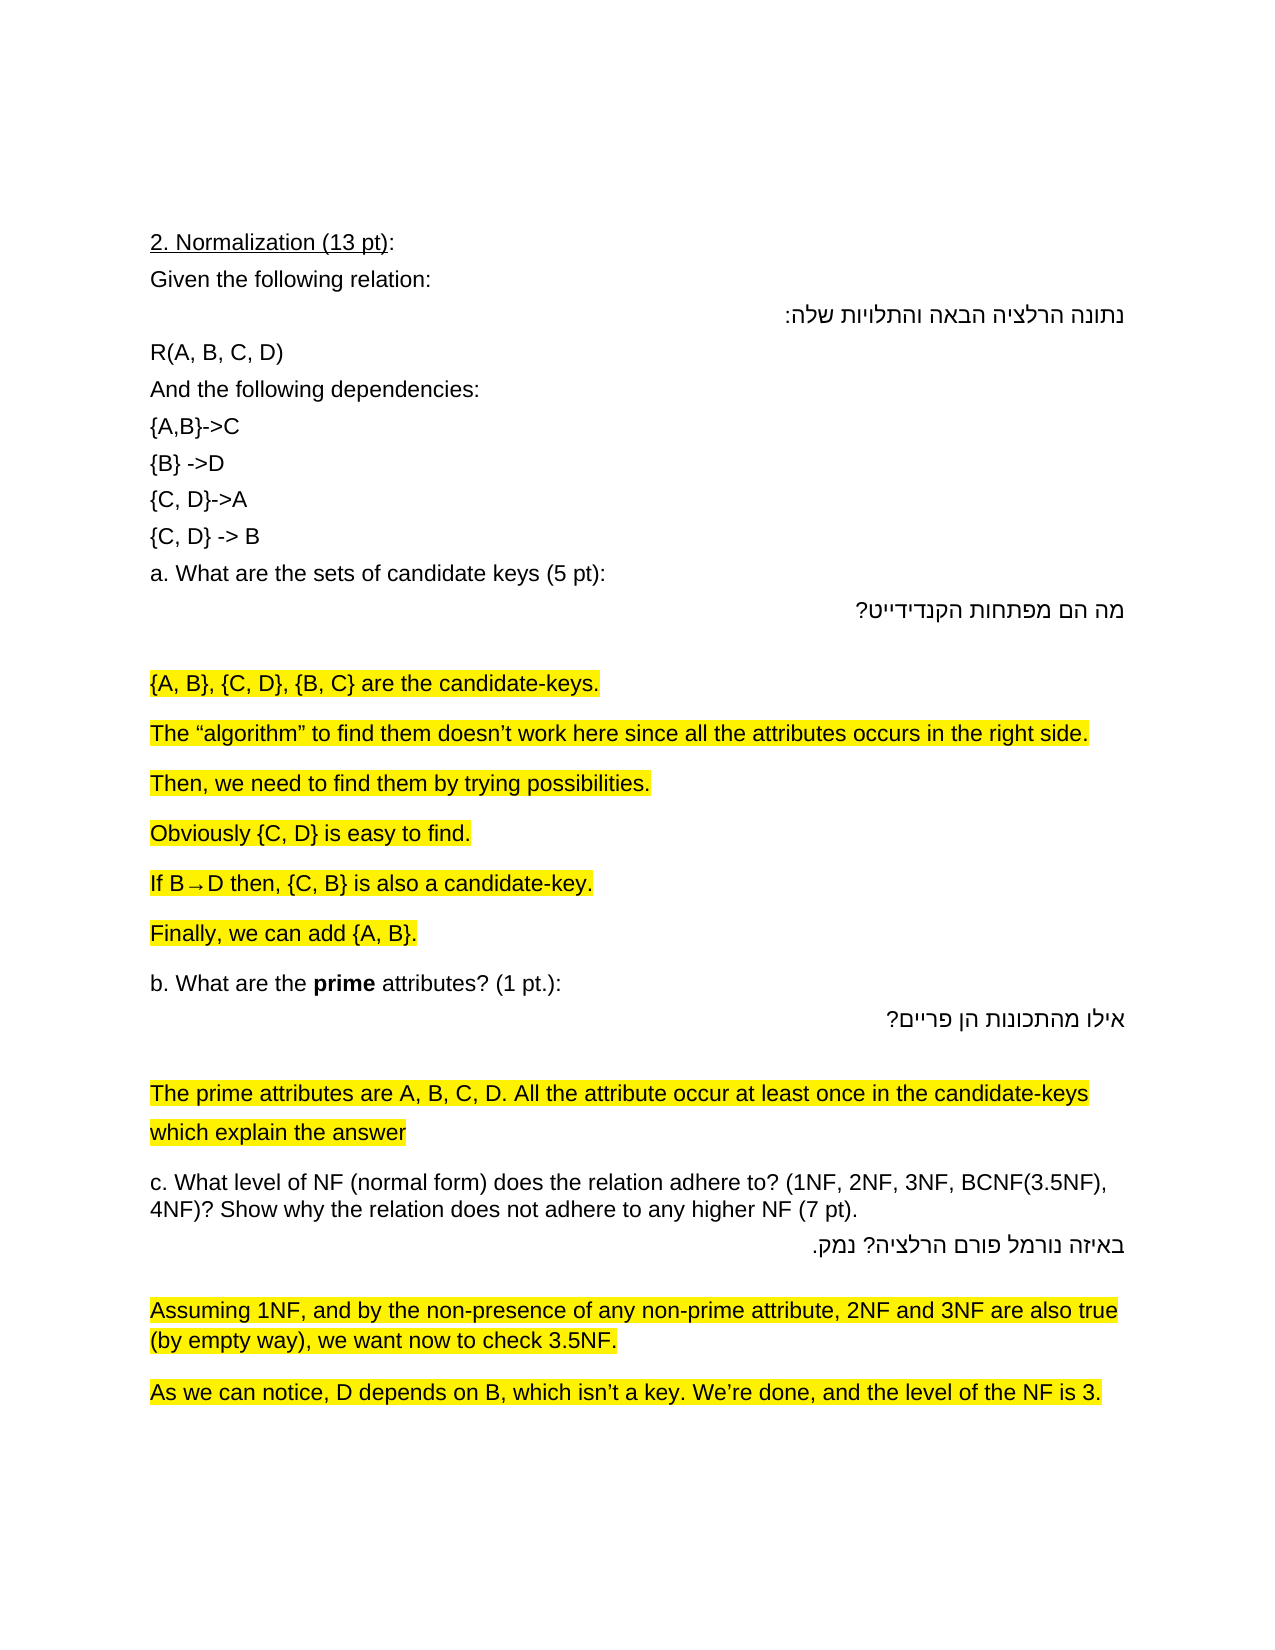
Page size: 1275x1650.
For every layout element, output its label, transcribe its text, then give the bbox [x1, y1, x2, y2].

text Given the following relation: [150, 266, 1125, 292]
text The “algorithm” to find them doesn’t work here since all the attributes occurs in the right side. [150, 720, 1125, 746]
text As we can notice, D depends on B, which isn’t a key. We’re done, and the level of the NF is 3. [150, 1378, 1125, 1405]
text And the following dependencies: [150, 376, 1125, 402]
text b. What are the prime attributes? (1 pt.): [150, 969, 1125, 996]
text Assuming 1NF, and by the non-presence of any non-prime attribute, 2NF and 3NF are also true (by empty way), we want now to check 3.5NF. [150, 1297, 1125, 1354]
text Obviously {C, D} is easy to find. [150, 820, 1125, 846]
text The prime attributes are A, B, C, D. All the attribute occur at least once in the candidate-keys which explain the answer [150, 1080, 1125, 1146]
text If B→D then, {C, B} is also a candidate-key. [150, 870, 1125, 896]
text מה הם מפתחות הקנדידייט? [150, 597, 1125, 623]
text 2. Normalization (13 pt): [150, 229, 1125, 255]
text {A, B}, {C, D}, {B, C} are the candidate-keys. [150, 670, 1125, 697]
text Then, we need to find them by trying possibilities. [150, 770, 1125, 796]
text {A,B}->C [150, 413, 1125, 439]
text {C, D} -> B [150, 523, 1125, 549]
text נתונה הרלציה הבאה והתלויות שלה: [150, 302, 1125, 329]
text {B} ->D [150, 449, 1125, 476]
text R(A, B, C, D) [150, 339, 1125, 366]
text a. What are the sets of candidate keys (5 pt): [150, 560, 1125, 586]
text באיזה נורמל פורם הרלציה? נמק. [150, 1232, 1125, 1259]
text {C, D}->A [150, 486, 1125, 513]
text אילו מהתכונות הן פריים? [150, 1006, 1125, 1033]
text c. What level of NF (normal form) does the relation adhere to? (1NF, 2NF, 3NF, BCNF(3.5NF), 4NF)? Show why the relation does not adhere to any higher NF (7 pt). [150, 1169, 1125, 1222]
text Finally, we can add {A, B}. [150, 920, 1125, 946]
